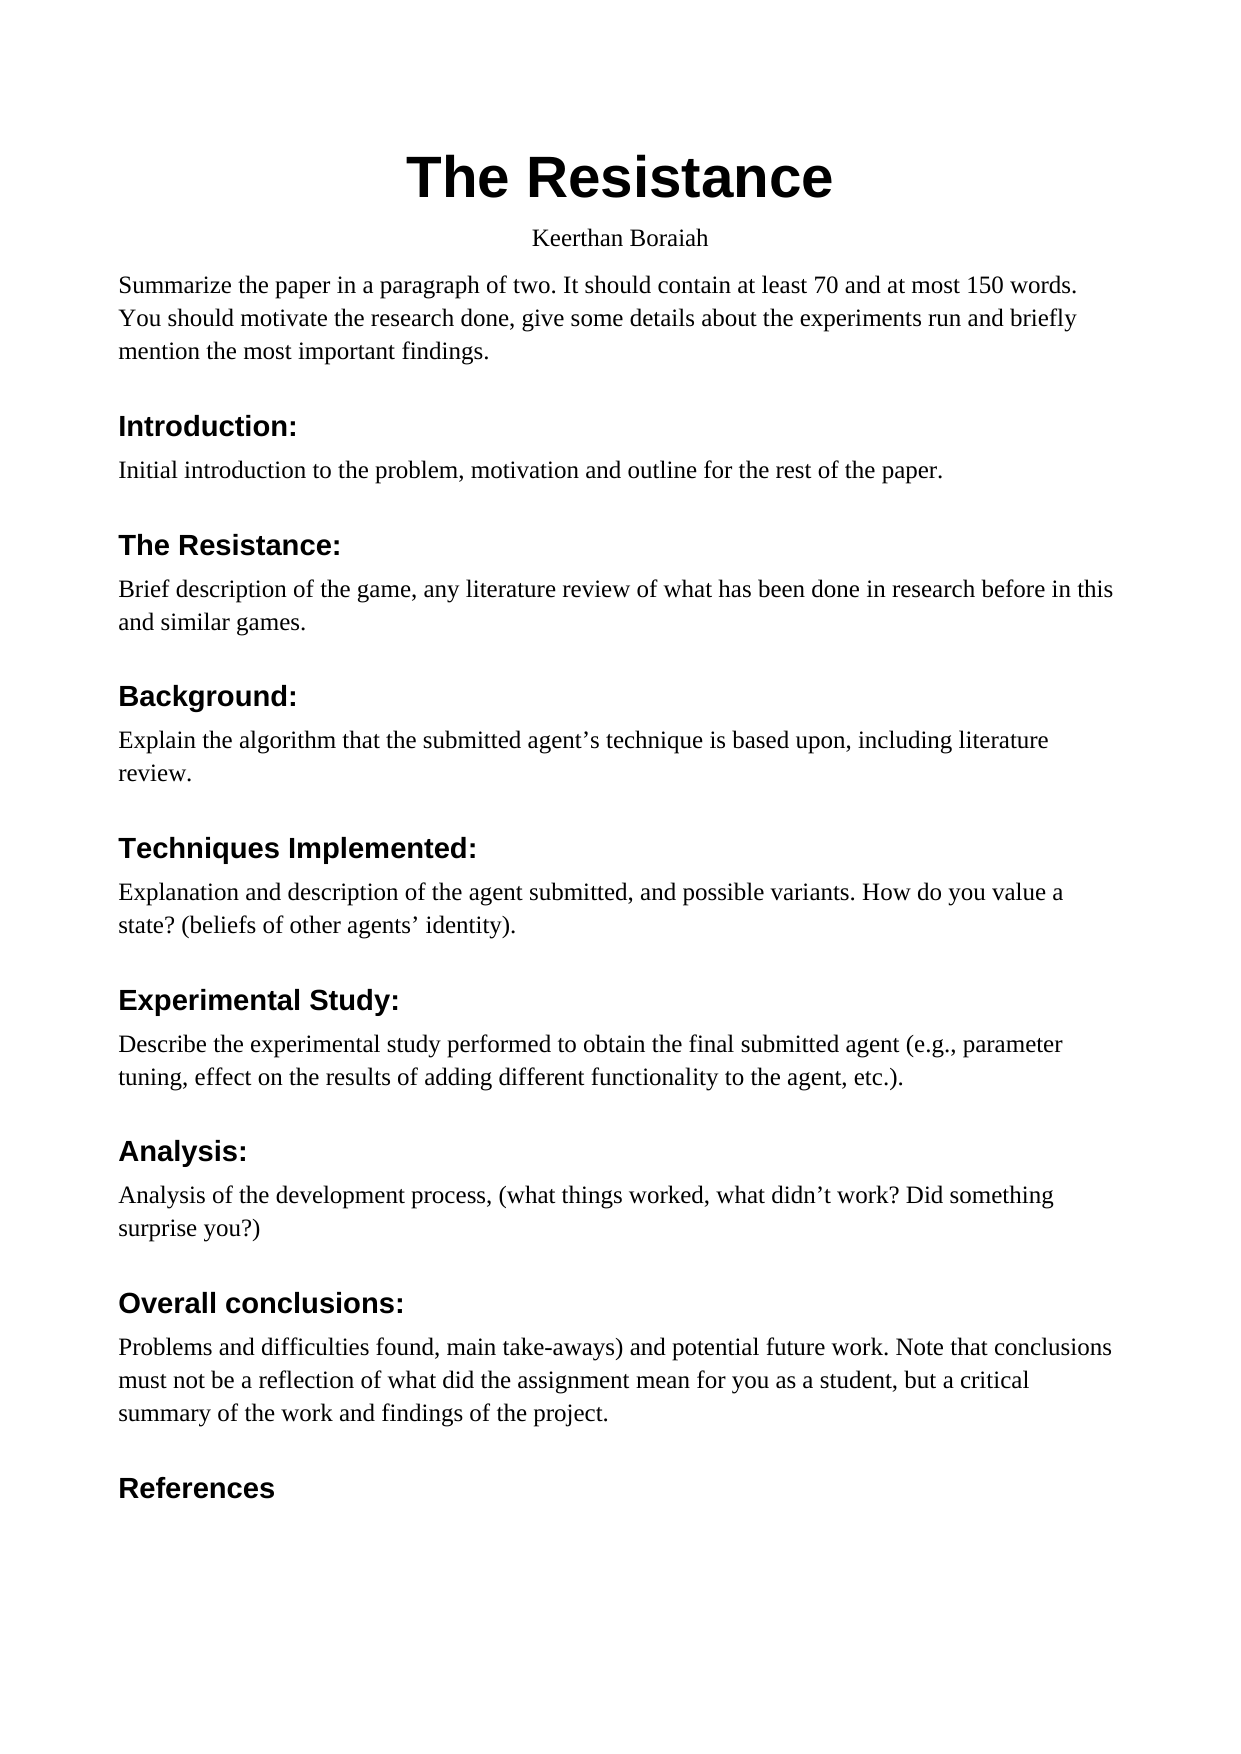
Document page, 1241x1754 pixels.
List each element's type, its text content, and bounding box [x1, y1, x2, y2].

text Analysis of the development process, (what things worked, what didn’t work? Did something surprise you?) [118, 1180, 1122, 1242]
text The Resistance [118, 143, 1122, 210]
text Describe the experimental study performed to obtain the final submitted agent (e.g., parameter tuning, effect on the results of adding different functionality to the agent, etc.). [118, 1029, 1122, 1090]
text Problems and difficulties found, main take-aways) and potential future work. Note that conclusions must not be a reflection of what did the assignment mean for you as a student, but a critical summary of the work and findings of the project. [118, 1332, 1122, 1427]
text Overall conclusions: [118, 1286, 1122, 1319]
text Initial introduction to the problem, motivation and outline for the rest of the paper. [118, 455, 1122, 484]
text Explain the algorithm that the submitted agent’s technique is based upon, including literature review. [118, 725, 1122, 787]
text Background: [118, 679, 1122, 713]
text Analysis: [118, 1134, 1122, 1168]
text Experimental Study: [118, 983, 1122, 1016]
text Introduction: [118, 409, 1122, 442]
text Keerthan Boraiah [118, 223, 1122, 251]
text Explanation and description of the agent submitted, and possible variants. How do you value a state? (beliefs of other agents’ identity). [118, 877, 1122, 939]
text References [118, 1471, 1122, 1504]
text Summarize the paper in a paragraph of two. It should contain at least 70 and at most 150 words. You should motivate the research done, give some details about the experiments run and briefly mention the most important findings. [118, 270, 1122, 365]
text The Resistance: [118, 528, 1122, 561]
text Techniques Implemented: [118, 831, 1122, 864]
text Brief description of the game, any literature review of what has been done in research before in this and similar games. [118, 574, 1122, 635]
